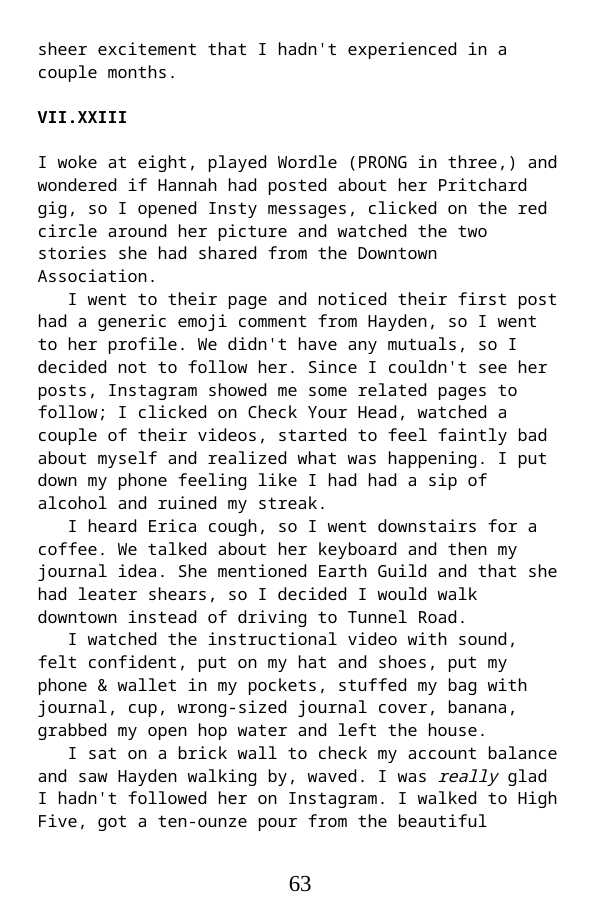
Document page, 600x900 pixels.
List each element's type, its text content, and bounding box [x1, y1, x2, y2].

text I woke at eight, played Wordle (PRONG in three,) and wondered if Hannah had posted about her Pritchard gig, so I opened Insty messages, clicked on the red circle around her picture and watched the two stories she had shared from the Downtown Association. [37, 151, 562, 287]
text VII.XXIII [37, 106, 562, 128]
text I watched the instructional video with sound, felt confident, put on my hat and shoes, put my phone & wallet in my pockets, stuffed my bag with journal, cup, wrong-sized journal cover, banana, grabbed my open hop water and left the house. [37, 628, 562, 741]
text I sat on a brick wall to check my account balance and saw Hayden walking by, waved. I was really glad I hadn't followed her on Instagram. I walked to High Five, got a ten-ounze pour from the beautiful [37, 741, 562, 832]
text I went to their page and noticed their first post had a generic emoji comment from Hayden, so I went to her profile. We didn't have any mutuals, so I decided not to follow her. Since I couldn't see her posts, Instagram showed me some related pages to follow; I clicked on Check Your Head, watched a couple of their videos, started to feel faintly bad about myself and realized what was happening. I put down my phone feeling like I had had a sip of alcohol and ruined my streak. [37, 287, 562, 514]
text I heard Erica cough, so I went downstairs for a coffee. We talked about her keyboard and then my journal idea. She mentioned Earth Guild and that she had leater shears, so I decided I would walk downtown instead of driving to Tunnel Road. [37, 514, 562, 628]
text sheer excitement that I hadn't experienced in a couple months. [37, 37, 562, 83]
